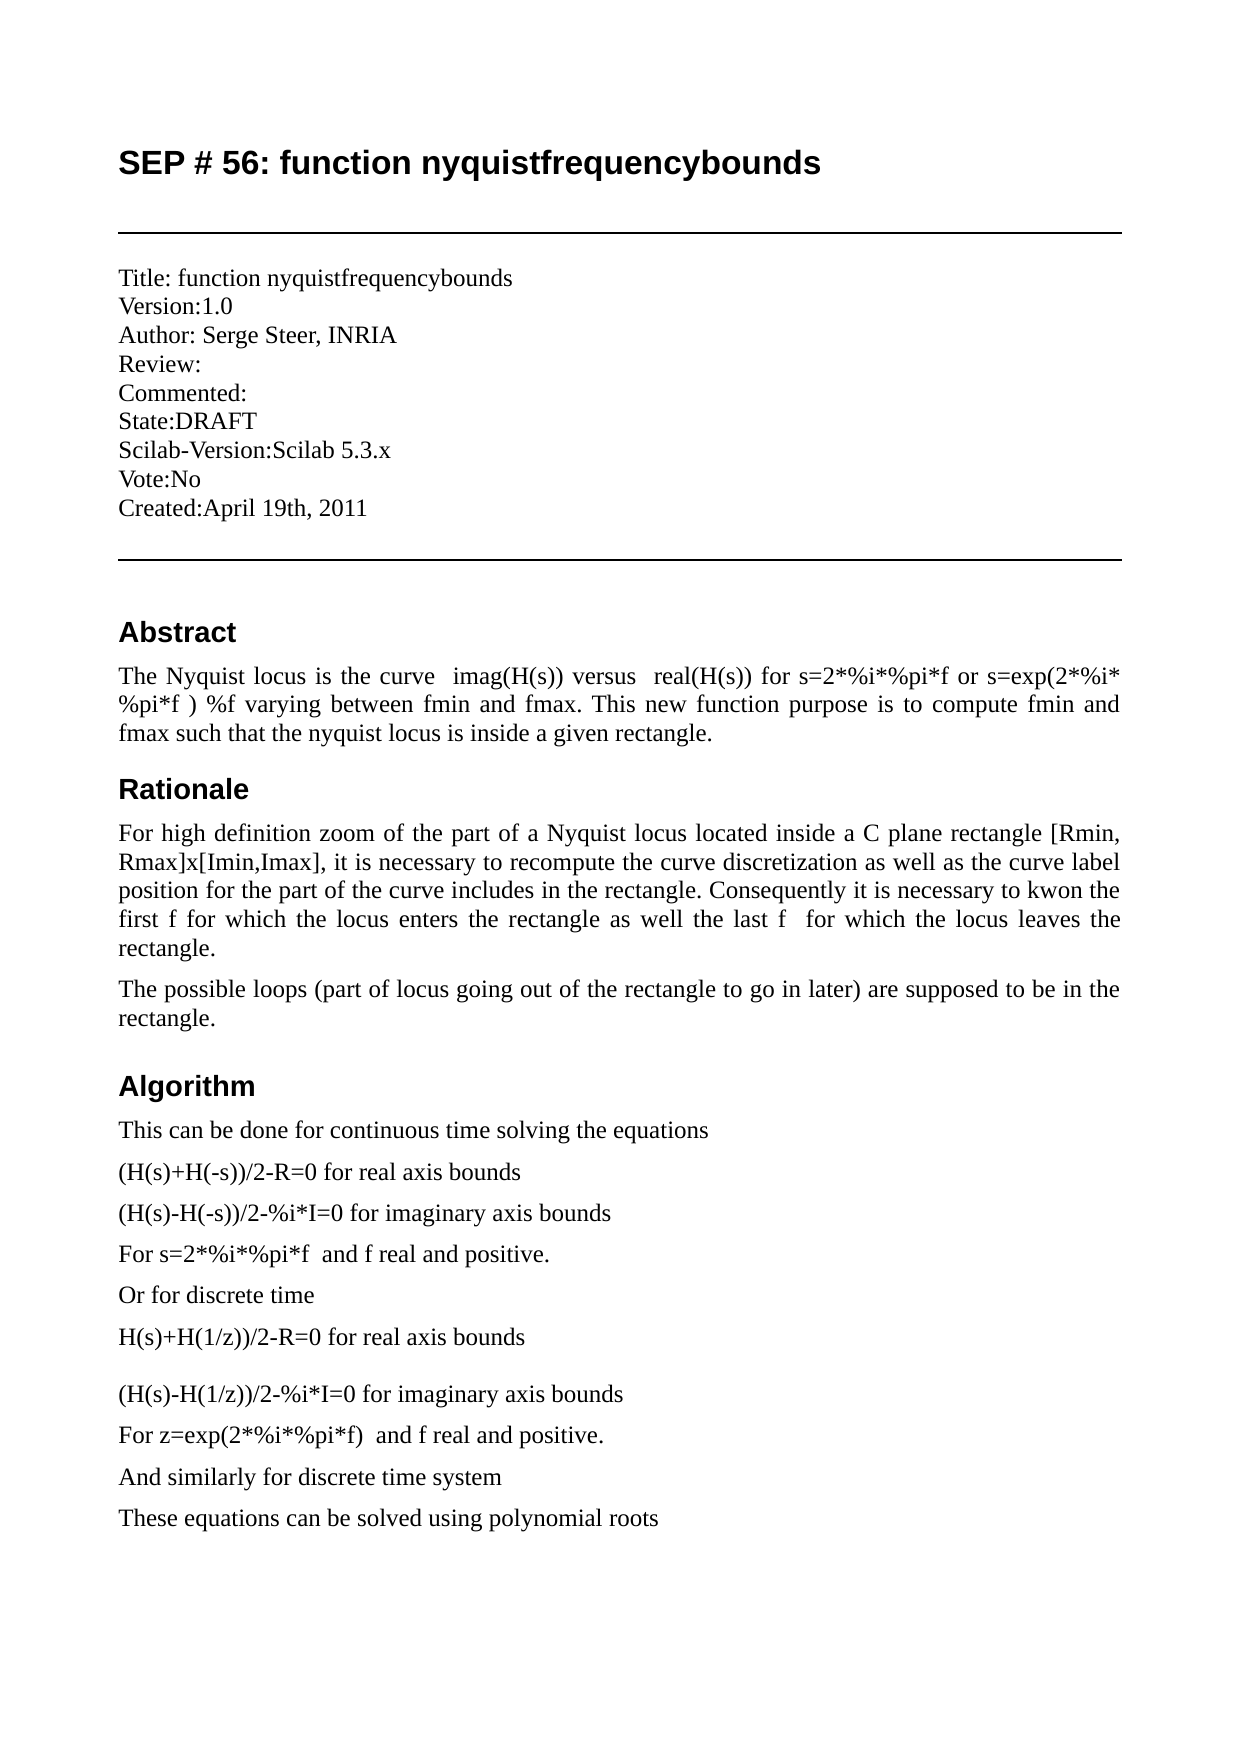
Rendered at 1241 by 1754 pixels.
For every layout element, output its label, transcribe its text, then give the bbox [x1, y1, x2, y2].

subtitle For z=exp(2*%i*%pi*f) and f real and positive. [118, 1420, 1122, 1449]
text Scilab-Version:Scilab 5.3.x [118, 435, 1122, 464]
subtitle These equations can be solved using polynomial roots [118, 1503, 1122, 1532]
subtitle (H(s)+H(-s))/2-R=0 for real axis bounds [118, 1157, 1122, 1185]
text Version:1.0 [118, 291, 1122, 320]
subtitle The possible loops (part of locus going out of the rectangle to go in later) are supposed to be in the rectangle. [118, 974, 1122, 1032]
subtitle Rationale [118, 772, 1122, 806]
subtitle This can be done for continuous time solving the equations [118, 1115, 1122, 1144]
text Title: function nyquistfrequencybounds [118, 263, 1122, 291]
subtitle (H(s)-H(1/z))/2-%i*I=0 for imaginary axis bounds [118, 1379, 1122, 1408]
text Author: Serge Steer, INRIA [118, 320, 1122, 349]
subtitle And similarly for discrete time system [118, 1462, 1122, 1490]
subtitle SEP # 56: function nyquistfrequencybounds [118, 143, 1122, 182]
subtitle Algorithm [118, 1069, 1122, 1103]
subtitle Abstract [118, 615, 1122, 648]
text The Nyquist locus is the curve imag(H(s)) versus real(H(s)) for s=2*%i*%pi*f or s=exp(2*%i*%pi*f ) %f varying between fmin and fmax. This new function purpose is to compute fmin and fmax such that the nyquist locus is inside a given rectangle. [118, 661, 1122, 747]
text Vote:No [118, 464, 1122, 493]
subtitle Or for discrete time [118, 1280, 1122, 1309]
subtitle H(s)+H(1/z))/2-R=0 for real axis bounds [118, 1322, 1122, 1350]
subtitle For s=2*%i*%pi*f and f real and positive. [118, 1239, 1122, 1268]
text Commented: [118, 378, 1122, 406]
subtitle (H(s)-H(-s))/2-%i*I=0 for imaginary axis bounds [118, 1198, 1122, 1227]
text State:DRAFT [118, 406, 1122, 435]
text Created:April 19th, 2011 [118, 493, 1122, 521]
text Review: [118, 349, 1122, 378]
